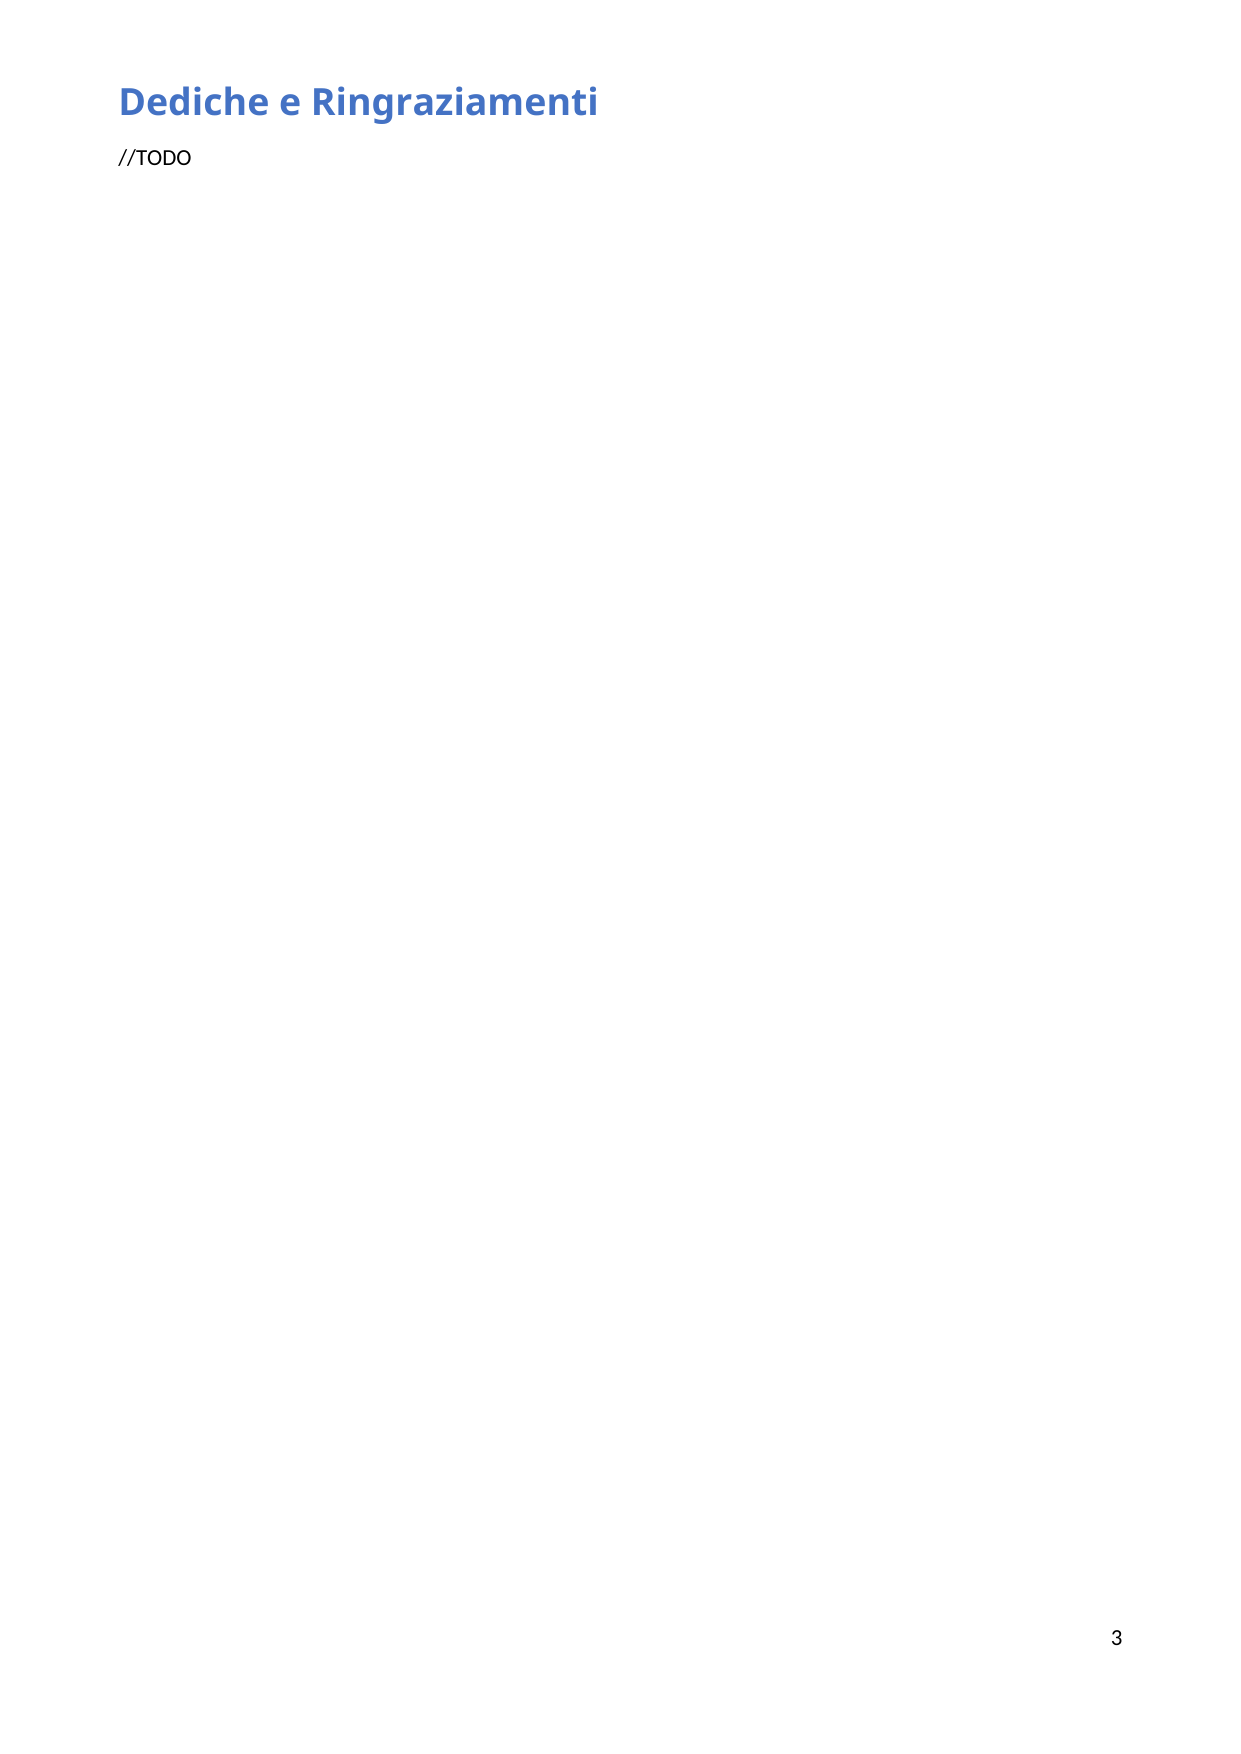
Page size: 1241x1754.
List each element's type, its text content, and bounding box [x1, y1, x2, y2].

text //TODO [118, 143, 1122, 171]
text Dediche e Ringraziamenti [118, 75, 1122, 126]
